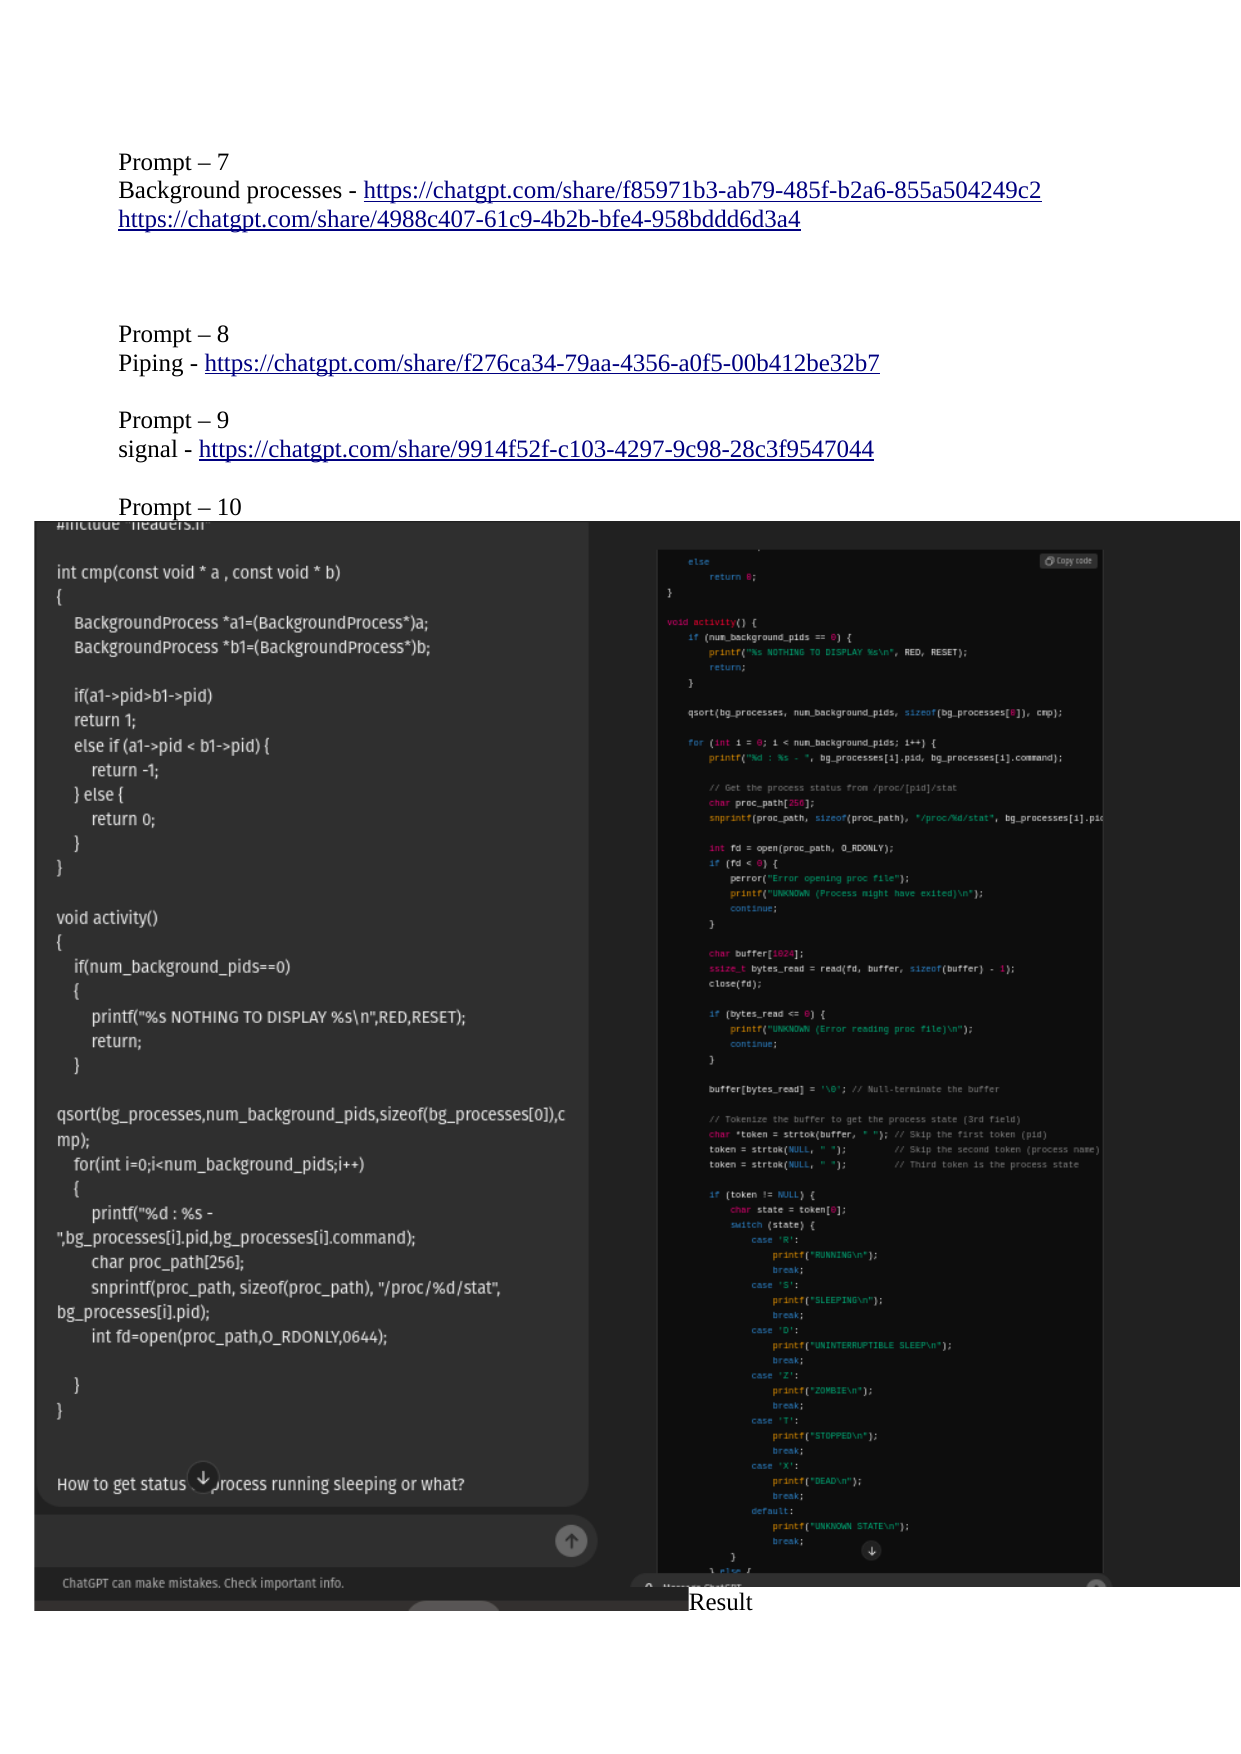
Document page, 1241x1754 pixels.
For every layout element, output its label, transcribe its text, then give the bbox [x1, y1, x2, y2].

text Prompt – 10 [118, 492, 1122, 521]
text https://chatgpt.com/share/4988c407-61c9-4b2b-bfe4-958bddd6d3a4 [118, 204, 1122, 233]
text Prompt – 8 Piping - https://chatgpt.com/share/f276ca34-79aa-4356-a0f5-00b412be32b7 [118, 319, 1122, 377]
text Background processes - https://chatgpt.com/share/f85971b3-ab79-485f-b2a6-855a504249c2 [118, 176, 1122, 204]
text Prompt – 7 [118, 118, 1122, 176]
text Prompt – 9 [118, 406, 1122, 434]
text Result [118, 1587, 1122, 1616]
text signal - https://chatgpt.com/share/9914f52f-c103-4297-9c98-28c3f9547044 [118, 434, 1122, 463]
picture [34, 521, 1240, 1611]
